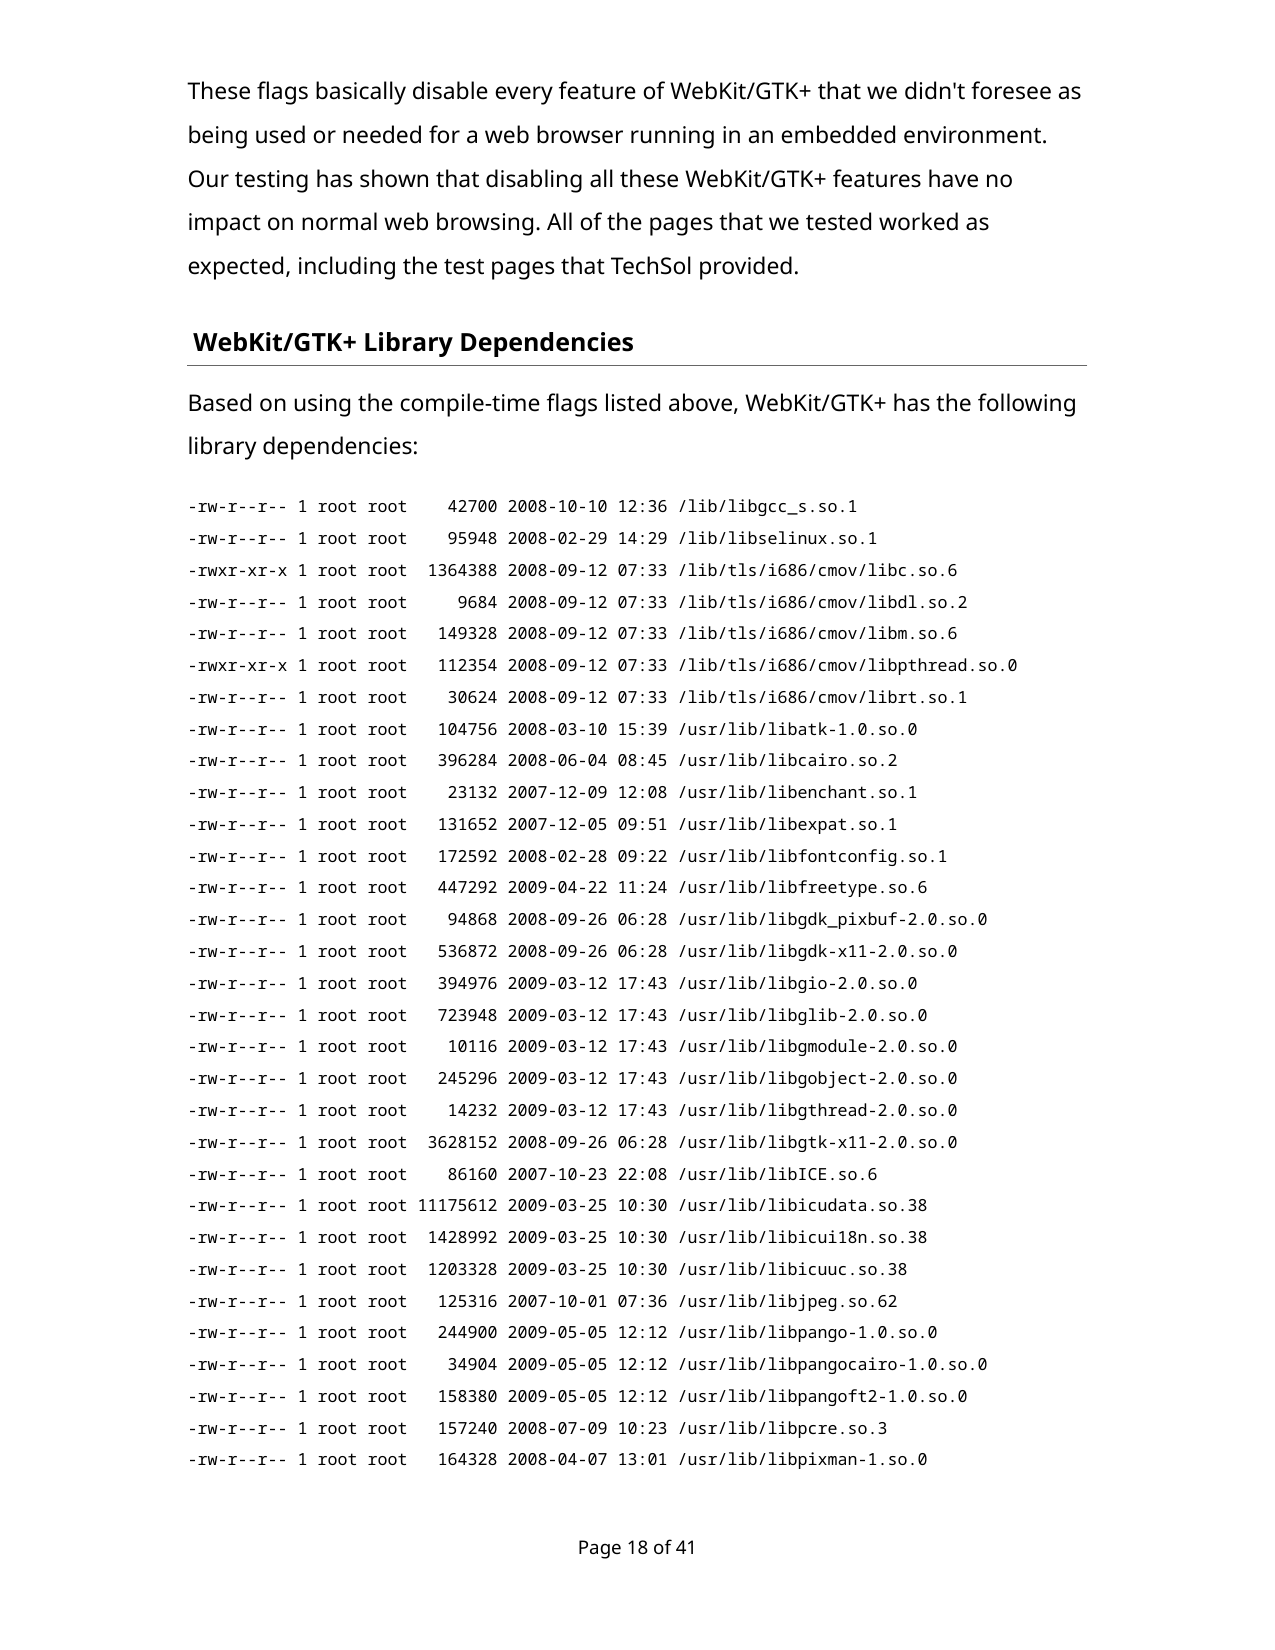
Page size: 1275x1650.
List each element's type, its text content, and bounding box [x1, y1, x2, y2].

subtitle WebKit/GTK+ Library Dependencies [187, 319, 1087, 365]
text Based on using the compile-time flags listed above, WebKit/GTK+ has the following library dependencies: [187, 387, 1087, 462]
text These flags basically disable every feature of WebKit/GTK+ that we didn't foresee as being used or needed for a web browser running in an embedded environment. Our testing has shown that disabling all these WebKit/GTK+ features have no impact on normal web browsing. All of the pages that we tested worked as expected, including the test pages that TechSol provided. [187, 75, 1087, 281]
text -rw-r--r-- 1 root root 42700 2008-10-10 12:36 /lib/libgcc_s.so.1 -rw-r--r-- 1 root root 95948 2008-02-29 14:29 /lib/libselinux.so.1 -rwxr-xr-x 1 root root 1364388 2008-09-12 07:33 /lib/tls/i686/cmov/libc.so.6 -rw-r--r-- 1 root root 9684 2008-09-12 07:33 /lib/tls/i686/cmov/libdl.so.2 -rw-r--r-- 1 root root 149328 2008-09-12 07:33 /lib/tls/i686/cmov/libm.so.6 -rwxr-xr-x 1 root root 112354 2008-09-12 07:33 /lib/tls/i686/cmov/libpthread.so.0 -rw-r--r-- 1 root root 30624 2008-09-12 07:33 /lib/tls/i686/cmov/librt.so.1 -rw-r--r-- 1 root root 104756 2008-03-10 15:39 /usr/lib/libatk-1.0.so.0 -rw-r--r-- 1 root root 396284 2008-06-04 08:45 /usr/lib/libcairo.so.2 -rw-r--r-- 1 root root 23132 2007-12-09 12:08 /usr/lib/libenchant.so.1 -rw-r--r-- 1 root root 131652 2007-12-05 09:51 /usr/lib/libexpat.so.1 -rw-r--r-- 1 root root 172592 2008-02-28 09:22 /usr/lib/libfontconfig.so.1 -rw-r--r-- 1 root root 447292 2009-04-22 11:24 /usr/lib/libfreetype.so.6 -rw-r--r-- 1 root root 94868 2008-09-26 06:28 /usr/lib/libgdk_pixbuf-2.0.so.0 -rw-r--r-- 1 root root 536872 2008-09-26 06:28 /usr/lib/libgdk-x11-2.0.so.0 -rw-r--r-- 1 root root 394976 2009-03-12 17:43 /usr/lib/libgio-2.0.so.0 -rw-r--r-- 1 root root 723948 2009-03-12 17:43 /usr/lib/libglib-2.0.so.0 -rw-r--r-- 1 root root 10116 2009-03-12 17:43 /usr/lib/libgmodule-2.0.so.0 -rw-r--r-- 1 root root 245296 2009-03-12 17:43 /usr/lib/libgobject-2.0.so.0 -rw-r--r-- 1 root root 14232 2009-03-12 17:43 /usr/lib/libgthread-2.0.so.0 -rw-r--r-- 1 root root 3628152 2008-09-26 06:28 /usr/lib/libgtk-x11-2.0.so.0 -rw-r--r-- 1 root root 86160 2007-10-23 22:08 /usr/lib/libICE.so.6 -rw-r--r-- 1 root root 11175612 2009-03-25 10:30 /usr/lib/libicudata.so.38 -rw-r--r-- 1 root root 1428992 2009-03-25 10:30 /usr/lib/libicui18n.so.38 -rw-r--r-- 1 root root 1203328 2009-03-25 10:30 /usr/lib/libicuuc.so.38 -rw-r--r-- 1 root root 125316 2007-10-01 07:36 /usr/lib/libjpeg.so.62 -rw-r--r-- 1 root root 244900 2009-05-05 12:12 /usr/lib/libpango-1.0.so.0 -rw-r--r-- 1 root root 34904 2009-05-05 12:12 /usr/lib/libpangocairo-1.0.so.0 -rw-r--r-- 1 root root 158380 2009-05-05 12:12 /usr/lib/libpangoft2-1.0.so.0 -rw-r--r-- 1 root root 157240 2008-07-09 10:23 /usr/lib/libpcre.so.3 -rw-r--r-- 1 root root 164328 2008-04-07 13:01 /usr/lib/libpixman-1.so.0 [187, 495, 1087, 1471]
